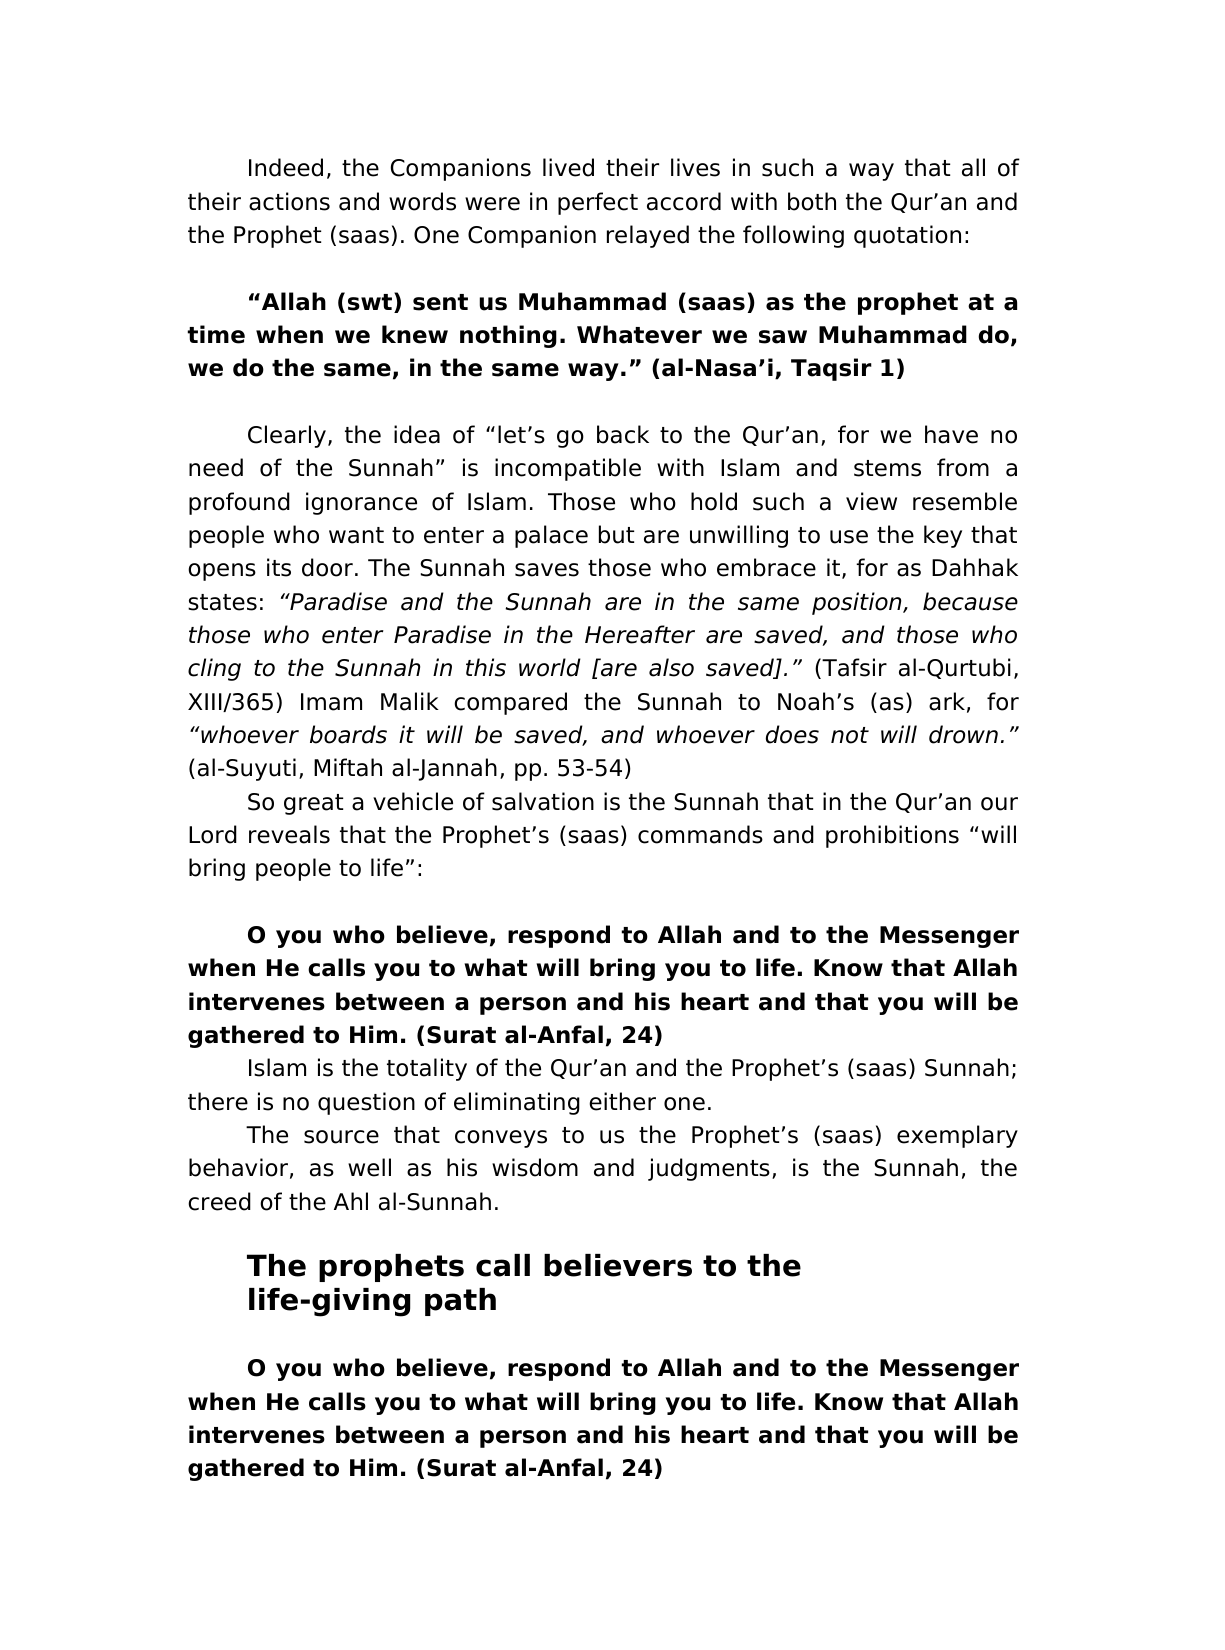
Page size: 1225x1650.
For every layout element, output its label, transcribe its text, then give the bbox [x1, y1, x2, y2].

text So great a vehicle of salvation is the Sunnah that in the Qur’an our Lord reveals that the Prophet’s (saas) commands and prohibitions “will bring people to life”: [187, 783, 1020, 883]
text O you who believe, respond to Allah and to the Messenger when He calls you to what will bring you to life. Know that Allah intervenes between a person and his heart and that you will be gathered to Him. (Surat al-Anfal, 24) [187, 917, 1020, 1050]
text “Allah (swt) sent us Muhammad (saas) as the prophet at a time when we knew nothing. Whatever we saw Muhammad do, we do the same, in the same way.” (al-Nasa’i, Taqsir 1) [187, 283, 1020, 383]
text Indeed, the Companions lived their lives in such a way that all of their actions and words were in perfect accord with both the Qur’an and the Prophet (saas). One Companion relayed the following quotation: [187, 150, 1020, 250]
text Islam is the totality of the Qur’an and the Prophet’s (saas) Sunnah; there is no question of eliminating either one. [187, 1050, 1020, 1117]
text Clearly, the idea of “let’s go back to the Qur’an, for we have no need of the Sunnah” is incompatible with Islam and stems from a profound ignorance of Islam. Those who hold such a view resemble people who want to enter a palace but are unwilling to use the key that opens its door. The Sunnah saves those who embrace it, for as Dahhak states: “Paradise and the Sunnah are in the same position, because those who enter Paradise in the Hereafter are saved, and those who cling to the Sunnah in this world [are also saved].” (Tafsir al-Qurtubi, XIII/365) Imam Malik compared the Sunnah to Noah’s (as) ark, for “whoever boards it will be saved, and whoever does not will drown.” (al-Suyuti, Miftah al-Jannah, pp. 53-54) [187, 417, 1020, 783]
text O you who believe, respond to Allah and to the Messenger when He calls you to what will bring you to life. Know that Allah intervenes between a person and his heart and that you will be gathered to Him. (Surat al-Anfal, 24) [187, 1350, 1020, 1483]
text The prophets call believers to the [187, 1250, 1020, 1283]
text life-giving path [187, 1283, 1020, 1317]
text The source that conveys to us the Prophet’s (saas) exemplary behavior, as well as his wisdom and judgments, is the Sunnah, the creed of the Ahl al-Sunnah. [187, 1117, 1020, 1217]
